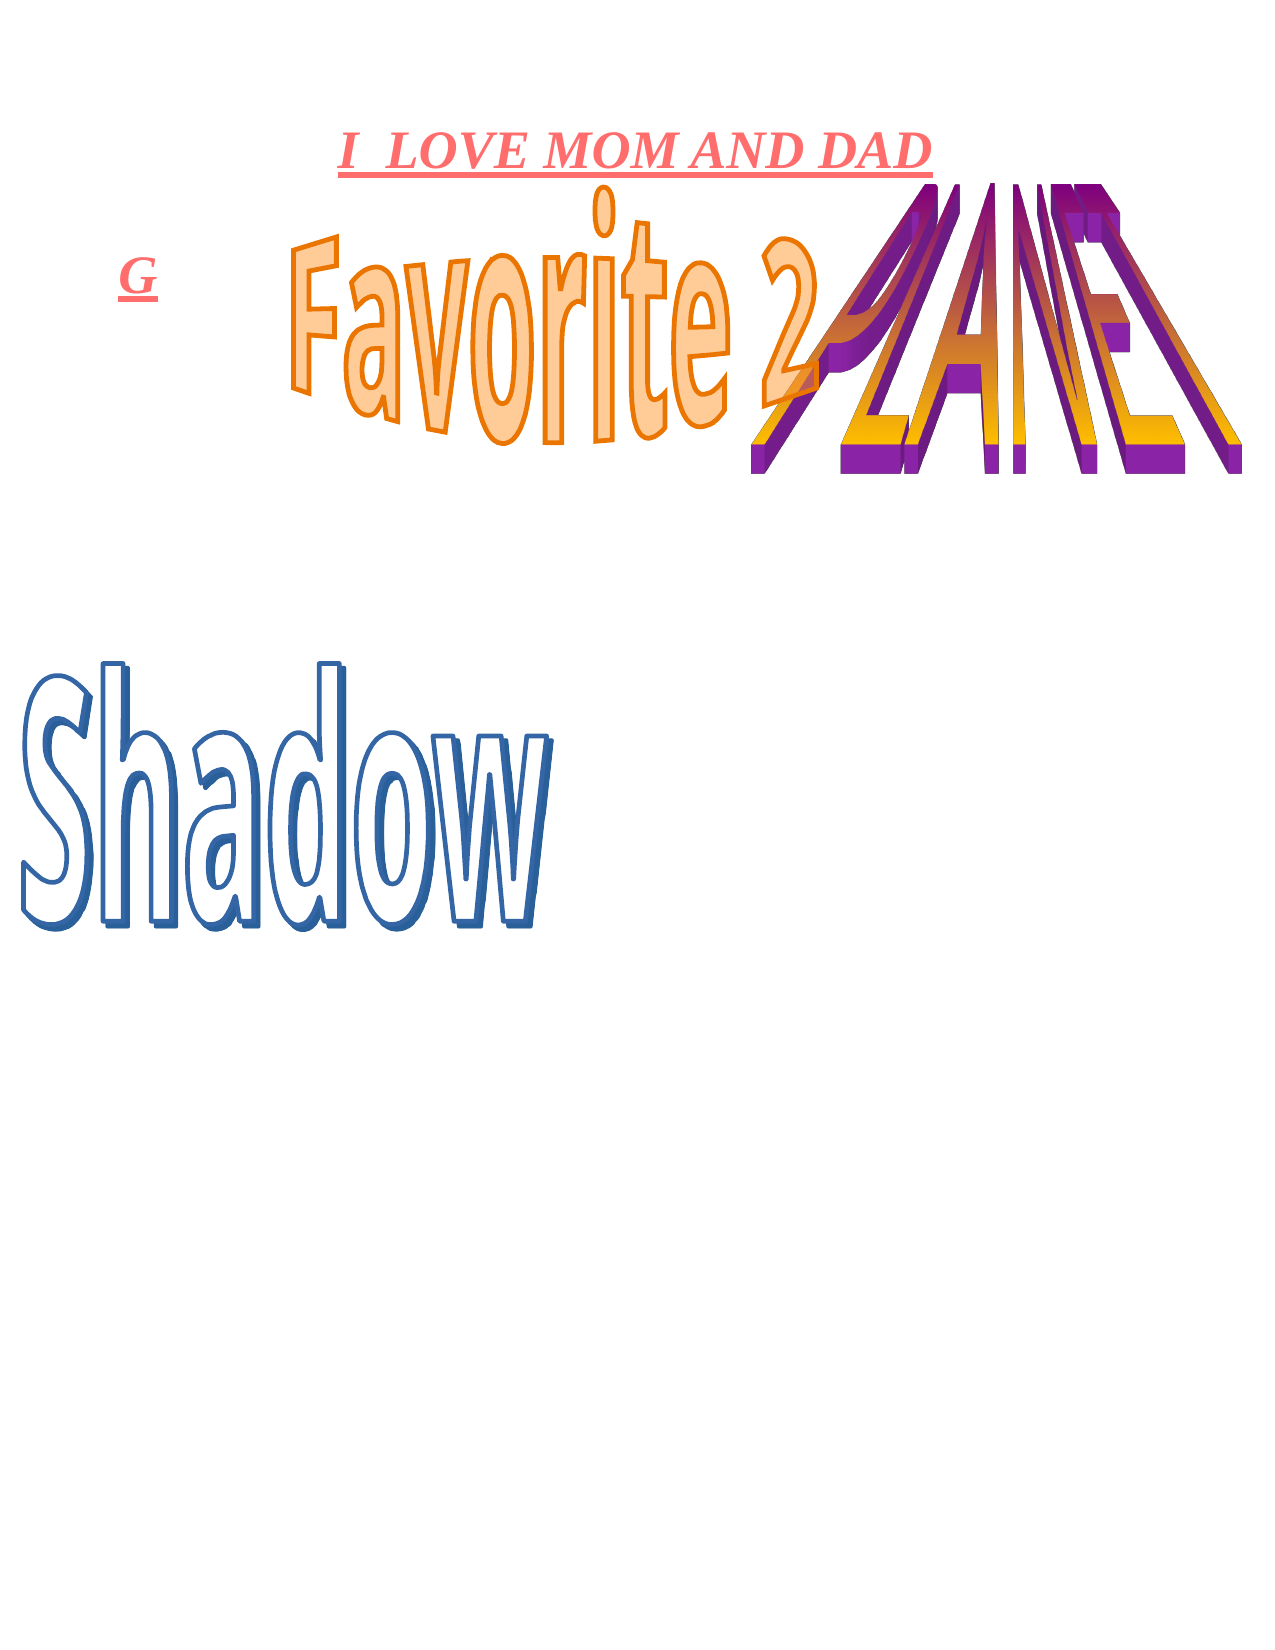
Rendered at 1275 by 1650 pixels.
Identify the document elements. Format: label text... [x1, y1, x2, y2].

text [996, 243, 1013, 305]
text [1035, 243, 1053, 305]
text [974, 276, 982, 305]
text [1021, 270, 1032, 305]
text [1126, 243, 1157, 297]
text [767, 243, 811, 305]
text G [118, 243, 305, 305]
text [312, 243, 632, 305]
text [1075, 243, 1135, 305]
text [924, 243, 970, 305]
text [803, 243, 885, 305]
text [651, 243, 796, 305]
text [1055, 243, 1077, 305]
text I LOVE MOM AND DAD [118, 118, 1157, 180]
text [626, 243, 661, 305]
text [296, 243, 333, 305]
